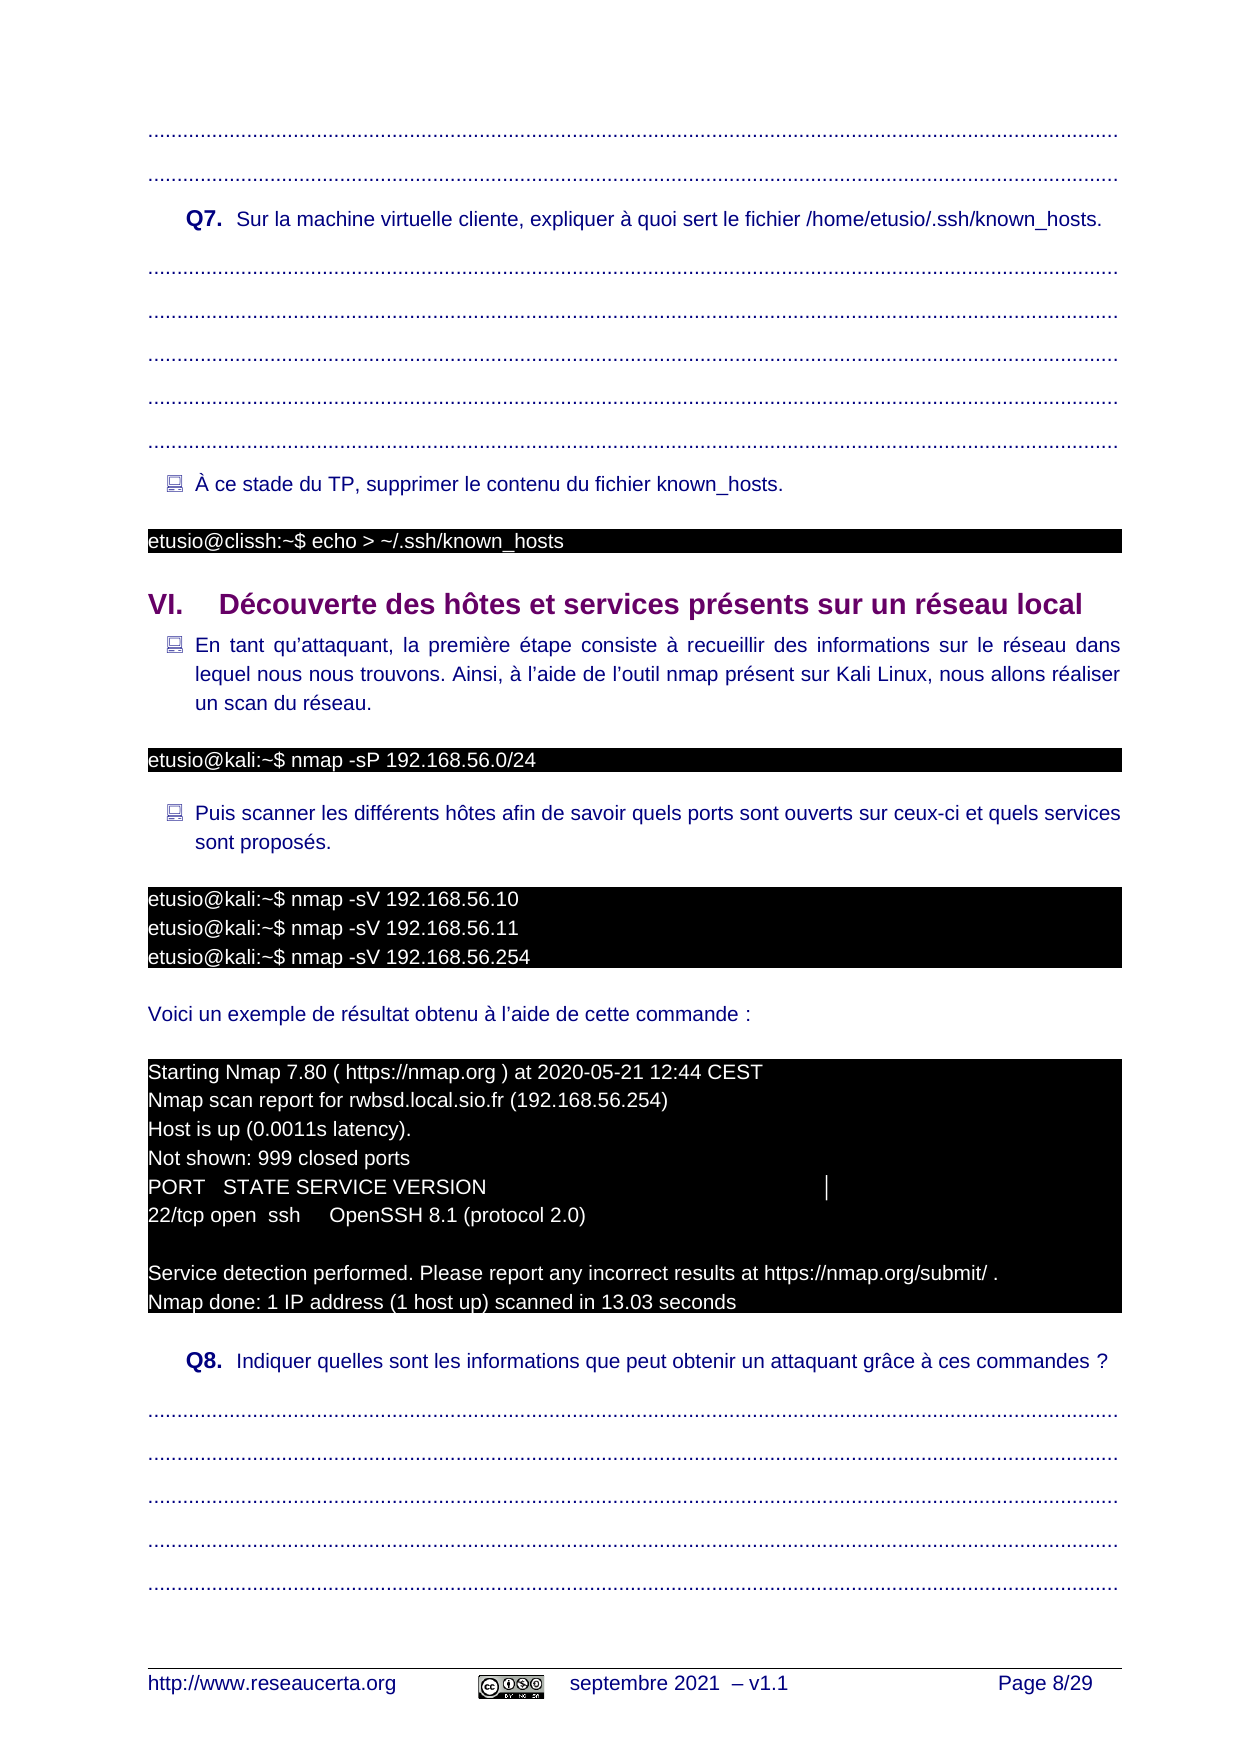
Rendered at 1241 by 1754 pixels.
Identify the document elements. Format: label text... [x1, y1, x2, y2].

text Nmap done: 1 IP address (1 host up) scanned in 13.03 seconds [148, 1289, 1122, 1313]
text Starting Nmap 7.80 ( https://nmap.org ) at 2020-05-21 12:44 CEST [148, 1059, 1122, 1083]
text Nmap scan report for rwbsd.local.sio.fr (192.168.56.254) [148, 1088, 1122, 1112]
picture [478, 1675, 545, 1699]
list Puis scanner les différents hôtes afin de savoir quels ports sont ouverts sur ceux-ci et quels services sont proposés. [165, 801, 1122, 853]
list Sur la machine virtuelle cliente, expliquer à quoi sert le fichier /home/etusio/.ssh/known_hosts. [186, 205, 1122, 231]
text etusio@kali:~$ nmap -sV 192.168.56.10 [148, 887, 1122, 911]
text Service detection performed. Please report any incorrect results at https://nmap.org/submit/ . [148, 1261, 1122, 1285]
text etusio@kali:~$ nmap -sP 192.168.56.0/24 [148, 748, 1122, 772]
text etusio@kali:~$ nmap -sV 192.168.56.11 [148, 916, 1122, 940]
list Indiquer quelles sont les informations que peut obtenir un attaquant grâce à ces commandes ? [186, 1347, 1122, 1373]
text Not shown: 999 closed ports [148, 1146, 1122, 1170]
text etusio@clissh:~$ echo > ~/.ssh/known_hosts [148, 529, 1122, 553]
text Voici un exemple de résultat obtenu à l’aide de cette commande : [148, 1002, 1122, 1026]
text Host is up (0.0011s latency). [148, 1117, 1122, 1141]
text PORT STATE SERVICE VERSION │ [148, 1174, 1122, 1198]
subtitle Découverte des hôtes et services présents sur un réseau local [148, 587, 1122, 620]
list En tant qu’attaquant, la première étape consiste à recueillir des informations sur le réseau dans lequel nous nous trouvons. Ainsi, à l’aide de l’outil nmap présent sur Kali Linux, nous allons réaliser un scan du réseau. [165, 633, 1122, 714]
list À ce stade du TP, supprimer le contenu du fichier known_hosts. [165, 472, 1122, 496]
text etusio@kali:~$ nmap -sV 192.168.56.254 [148, 944, 1122, 968]
text 22/tcp open ssh OpenSSH 8.1 (protocol 2.0) [148, 1203, 1122, 1227]
